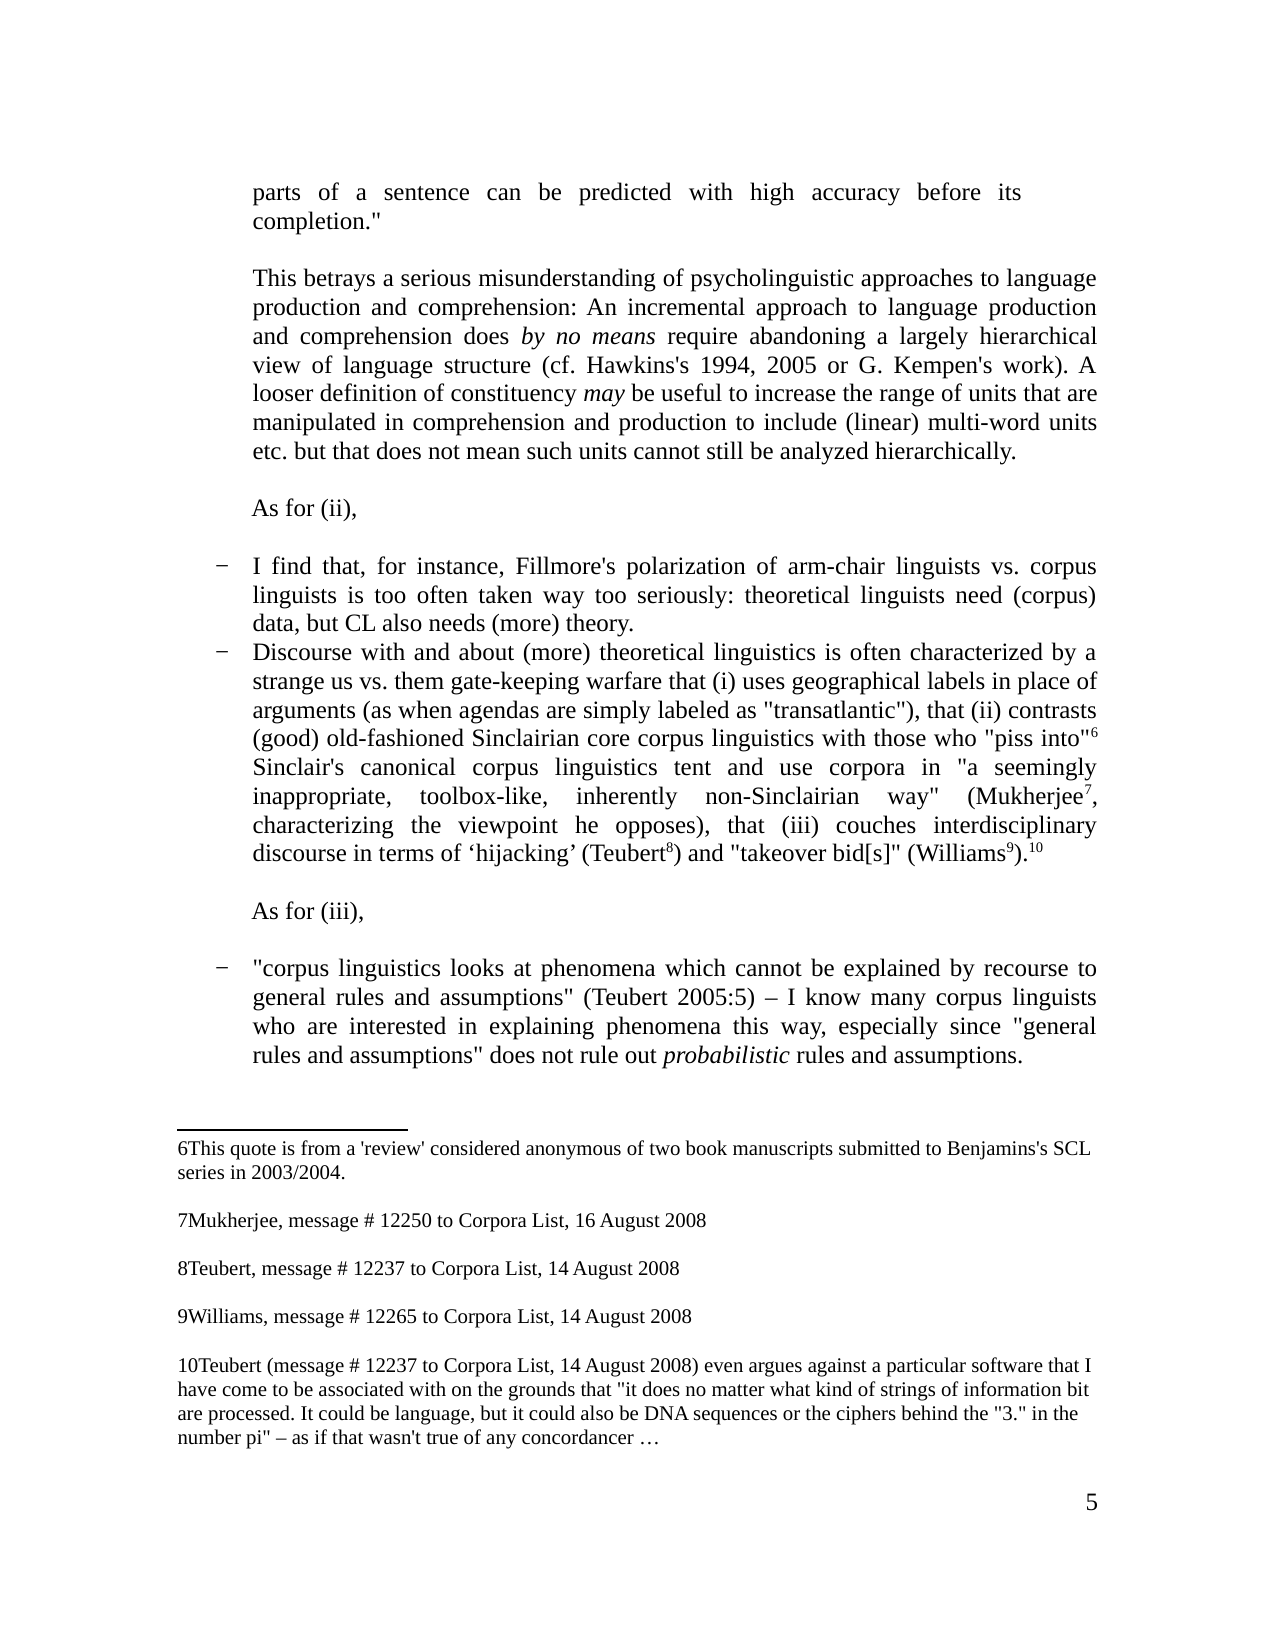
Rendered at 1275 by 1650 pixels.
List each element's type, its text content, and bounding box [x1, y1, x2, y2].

text This betrays a serious misunderstanding of psycholinguistic approaches to language production and comprehension: An incremental approach to language production and comprehension does by no means require abandoning a largely hierarchical view of language structure (cf. Hawkins's 1994, 2005 or G. Kempen's work). A looser definition of constituency may be useful to increase the range of units that are manipulated in comprehension and production to include (linear) multi-word units etc. but that does not mean such units cannot still be analyzed hierarchically. [252, 263, 1098, 465]
list Mukherjee, message # 12250 to Corpora List, 16 August 2008 [177, 1208, 1098, 1232]
list Teubert, message # 12237 to Corpora List, 14 August 2008 [177, 1256, 1098, 1280]
list I find that, for instance, Fillmore's polarization of arm-chair linguists vs. corpus linguists is too often taken way too seriously: theoretical linguists need (corpus) data, but CL also needs (more) theory. [215, 551, 1098, 637]
list Teubert (message # 12237 to Corpora List, 14 August 2008) even argues against a particular software that I have come to be associated with on the grounds that "it does no matter what kind of strings of information bit are processed. It could be language, but it could also be DNA sequences or the ciphers behind the "3." in the number pi" – as if that wasn't true of any concordancer … [177, 1352, 1098, 1449]
text As for (iii), [177, 896, 1098, 925]
list Discourse with and about (more) theoretical linguistics is often characterized by a strange us vs. them gate-keeping warfare that (i) uses geographical labels in place of arguments (as when agendas are simply labeled as "transatlantic"), that (ii) contrasts (good) old-fashioned Sinclairian core corpus linguistics with those who "piss into" Sinclair's canonical corpus linguistics tent and use corpora in "a seemingly inappropriate, toolbox-like, inherently non-Sinclairian way" (Mukherjee, characterizing the viewpoint he opposes), that (iii) couches interdisciplinary discourse in terms of ‘hijacking’ (Teubert) and "takeover bid[s]" (Williams). [215, 637, 1098, 867]
list This quote is from a 'review' considered anonymous of two book manuscripts submitted to Benjamins's SCL series in 2003/2004. [177, 1136, 1098, 1184]
text As for (ii), [177, 493, 1023, 522]
list "corpus linguistics looks at phenomena which cannot be explained by recourse to general rules and assumptions" (Teubert 2005:5) – I know many corpus linguists who are interested in explaining phenomena this way, especially since "general rules and assumptions" does not rule out probabilistic rules and assumptions. [215, 953, 1098, 1068]
list Williams, message # 12265 to Corpora List, 14 August 2008 [177, 1304, 1098, 1328]
text parts of a sentence can be predicted with high accuracy before its completion." [252, 177, 1023, 235]
